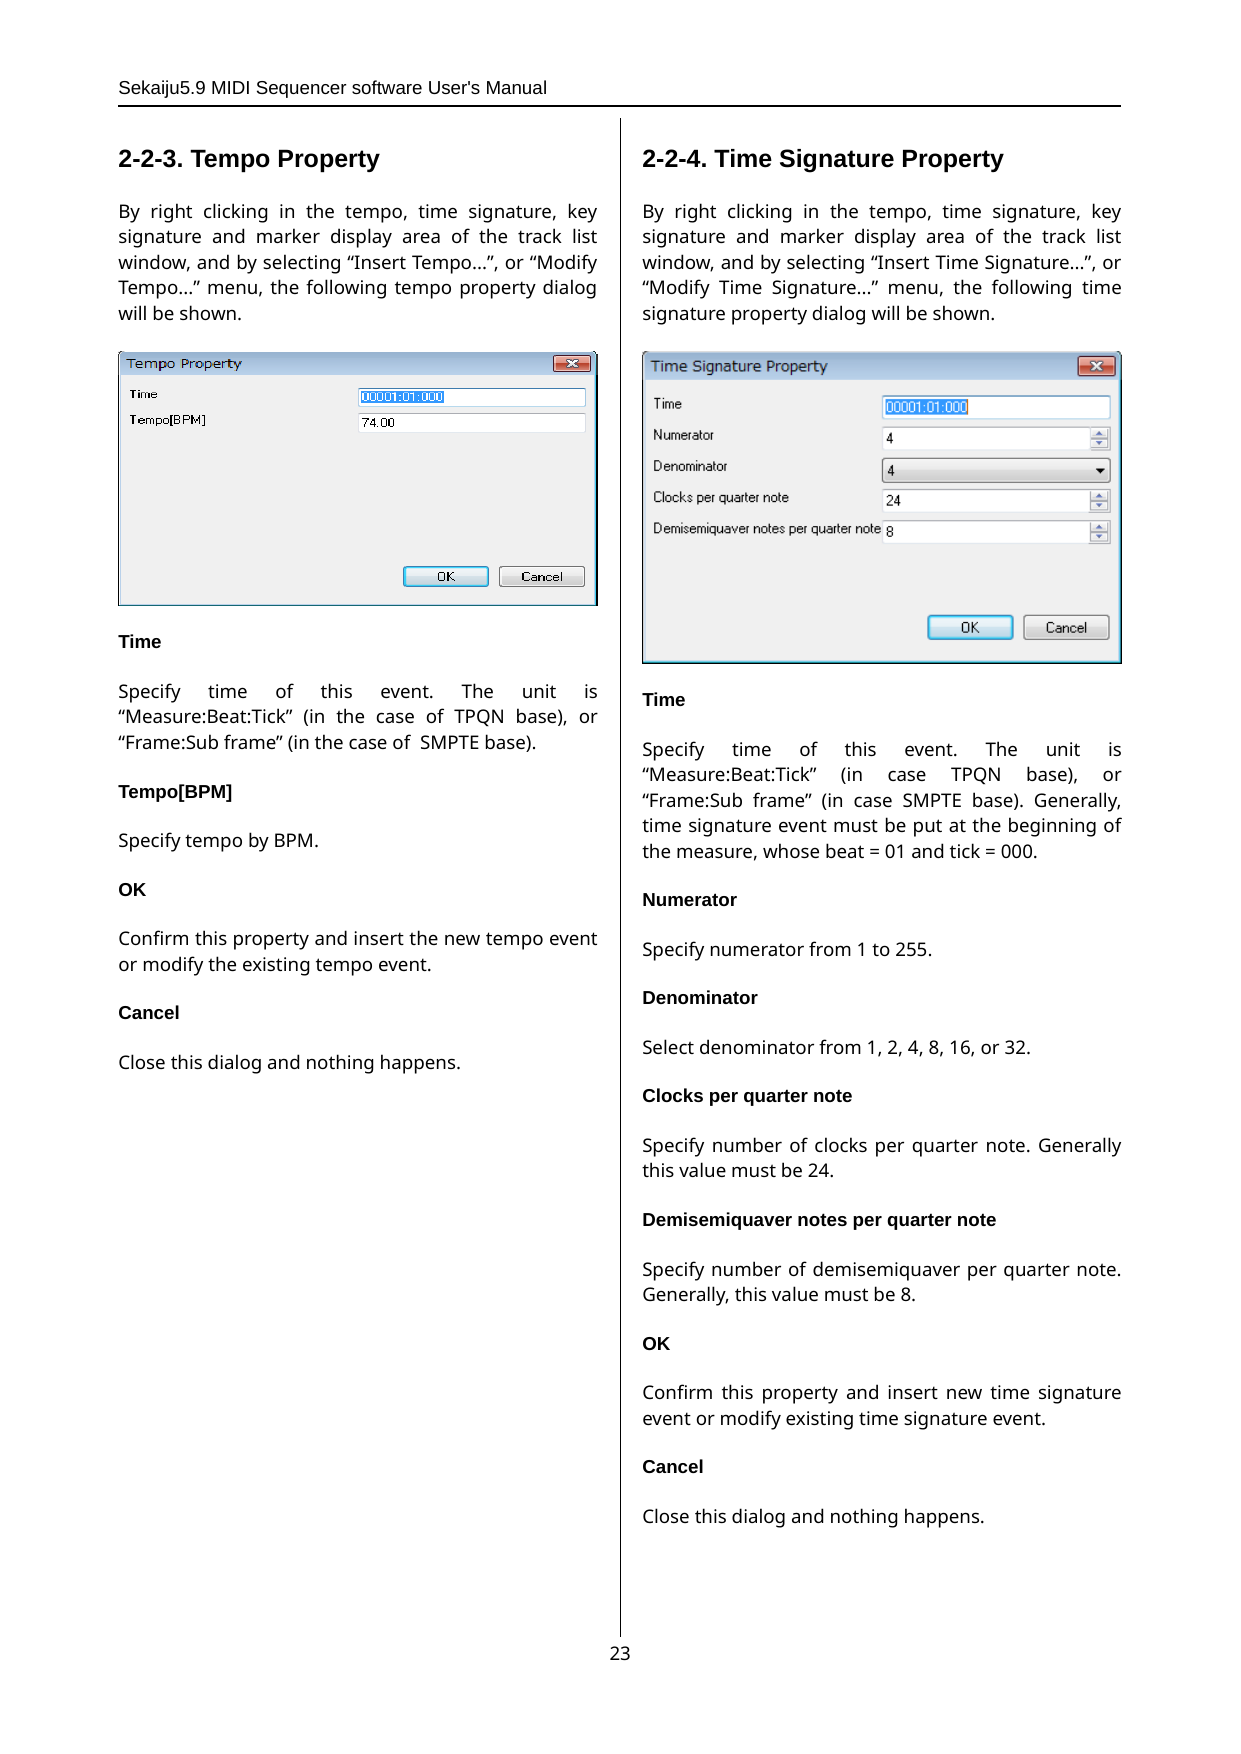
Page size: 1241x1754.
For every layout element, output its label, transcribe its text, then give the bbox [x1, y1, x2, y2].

text Time [642, 689, 1122, 710]
text Confirm this property and insert new time signature event or modify existing time signature event. [642, 1379, 1122, 1431]
text Cancel [118, 1002, 598, 1024]
text Tempo[BPM] [118, 780, 598, 802]
text OK [642, 1332, 1122, 1354]
text Specify tempo by BPM. [118, 827, 598, 853]
text Specify number of clocks per quarter note. Generally this value must be 24. [642, 1132, 1122, 1183]
text Cancel [642, 1456, 1122, 1478]
text Time [118, 631, 598, 653]
text Demisemiquaver notes per quarter note [642, 1209, 1122, 1230]
picture [642, 351, 1122, 664]
text Select denominator from 1, 2, 4, 8, 16, or 32. [642, 1034, 1122, 1060]
subtitle 2-2-4. Time Signature Property [642, 144, 1122, 172]
text Close this dialog and nothing happens. [118, 1049, 598, 1075]
text Close this dialog and nothing happens. [642, 1503, 1122, 1529]
text Specify numerator from 1 to 255. [642, 936, 1122, 962]
picture [118, 351, 598, 606]
text Clocks per quarter note [642, 1085, 1122, 1107]
text Numerator [642, 889, 1122, 911]
text Denominator [642, 987, 1122, 1009]
text Specify number of demisemiquaver per quarter note. Generally, this value must be 8. [642, 1256, 1122, 1307]
text Specify time of this event. The unit is “Measure:Beat:Tick” (in the case of TPQN base), or “Frame:Sub frame” (in the case of SMPTE base). [118, 678, 598, 755]
text Confirm this property and insert the new tempo event or modify the existing tempo event. [118, 926, 598, 977]
subtitle 2-2-3. Tempo Property [118, 144, 598, 172]
text By right clicking in the tempo, time signature, key signature and marker display area of the track list window, and by selecting “Insert Tempo...”, or “Modify Tempo...” menu, the following tempo property dialog will be shown. [118, 198, 598, 326]
text By right clicking in the tempo, time signature, key signature and marker display area of the track list window, and by selecting “Insert Time Signature...”, or “Modify Time Signature...” menu, the following time signature property dialog will be shown. [642, 198, 1122, 326]
text OK [118, 878, 598, 900]
text Specify time of this event. The unit is “Measure:Beat:Tick” (in case TPQN base), or “Frame:Sub frame” (in case SMPTE base). Generally, time signature event must be put at the beginning of the measure, whose beat = 01 and tick = 000. [642, 736, 1122, 863]
